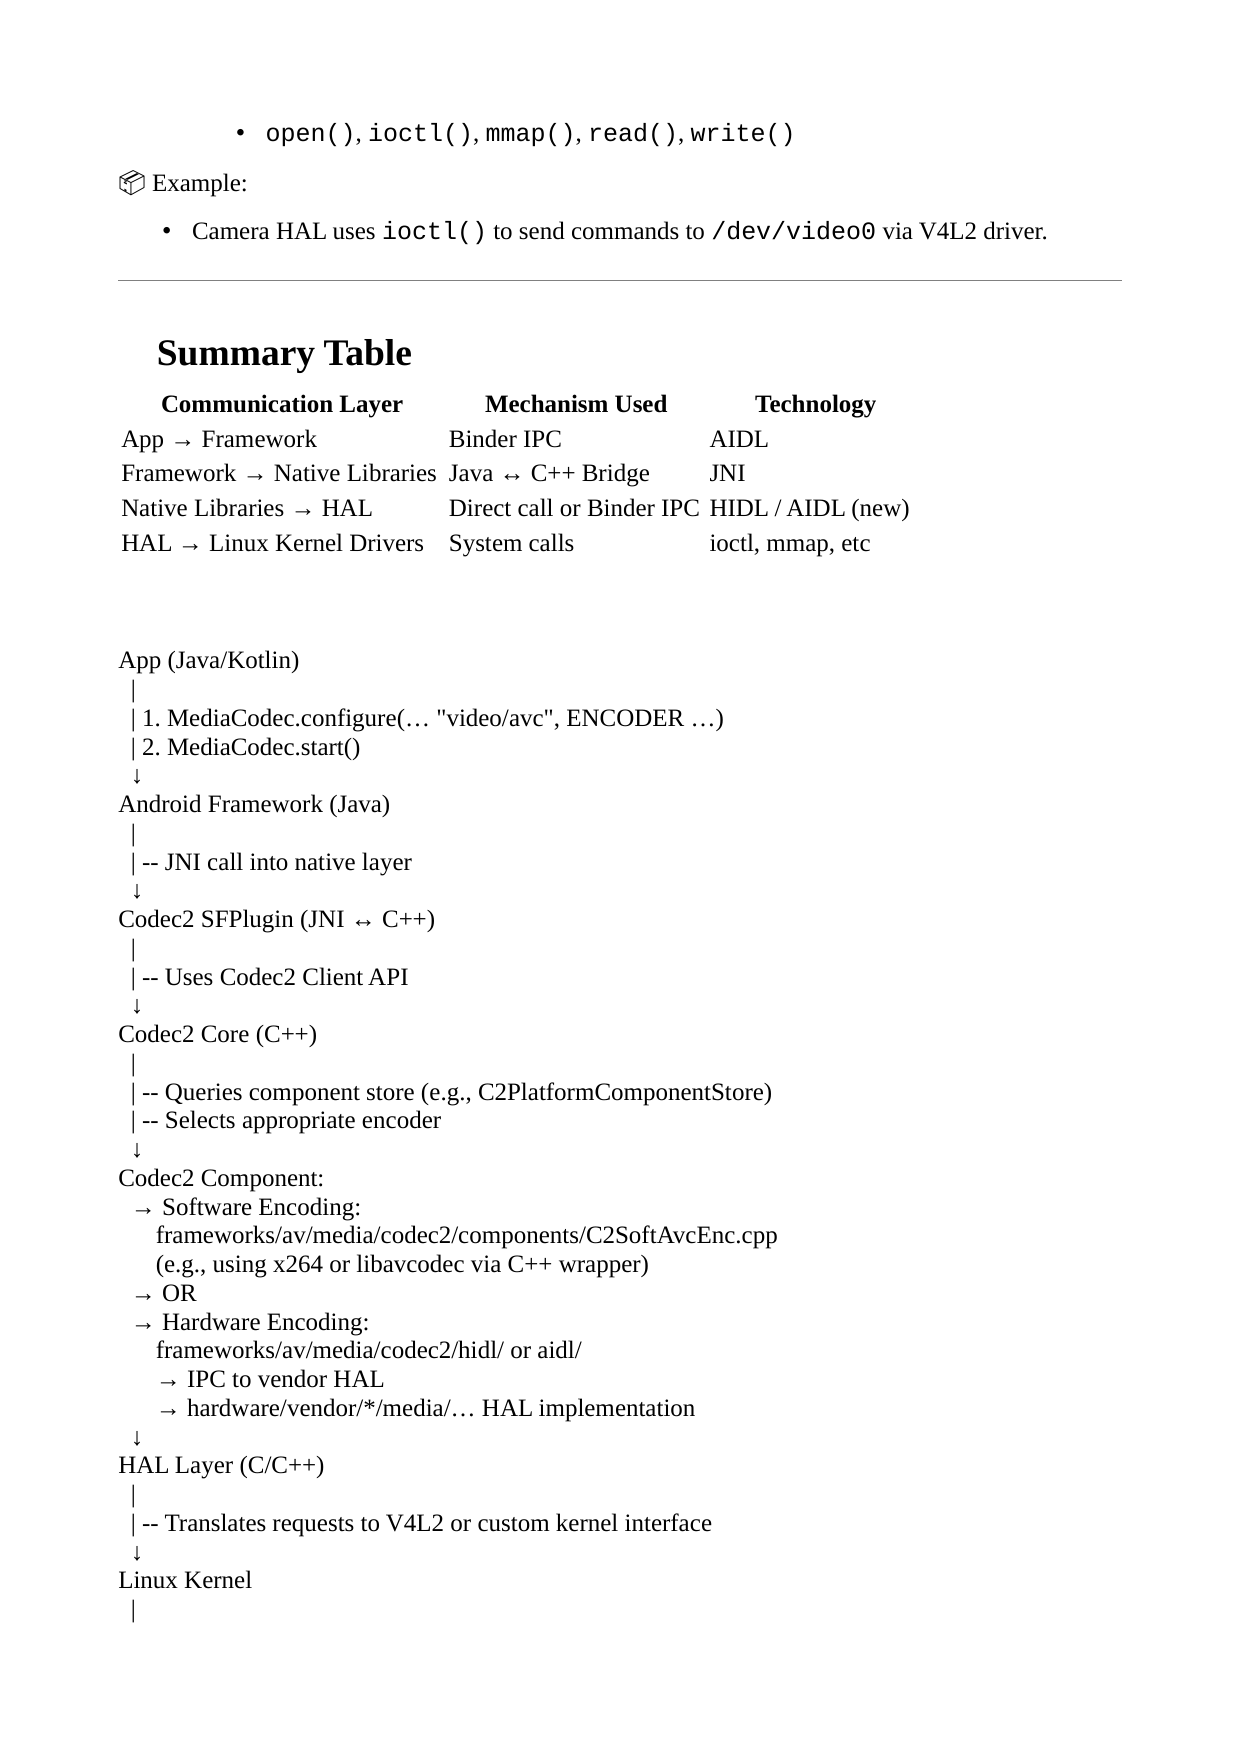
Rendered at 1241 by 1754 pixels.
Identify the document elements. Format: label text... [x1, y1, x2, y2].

text | [118, 1479, 1122, 1508]
text | 2. MediaCodec.start() [118, 732, 1122, 761]
text | -- Uses Codec2 Client API [118, 962, 1122, 991]
text Codec2 Component: [118, 1163, 1122, 1192]
table_cell Native Libraries → HAL [118, 490, 446, 525]
text HAL Layer (C/C++) [118, 1451, 1122, 1479]
text → hardware/vendor/*/media/… HAL implementation [118, 1393, 1122, 1422]
text | -- Selects appropriate encoder [118, 1106, 1122, 1134]
text ↓ [118, 1422, 1122, 1451]
text ↓ [118, 1134, 1122, 1163]
text | -- Queries component store (e.g., C2PlatformComponentStore) [118, 1077, 1122, 1106]
table_header Mechanism Used [446, 386, 706, 421]
text | [118, 933, 1122, 962]
table_cell HIDL / AIDL (new) [706, 490, 924, 525]
text frameworks/av/media/codec2/components/C2SoftAvcEnc.cpp [118, 1221, 1122, 1249]
text (e.g., using x264 or libavcodec via C++ wrapper) [118, 1249, 1122, 1278]
text → OR [118, 1278, 1122, 1307]
table_cell Framework → Native Libraries [118, 456, 446, 490]
table_header Technology [706, 386, 924, 421]
table_cell Java ↔ C++ Bridge [446, 456, 706, 490]
text | -- Translates requests to V4L2 or custom kernel interface [118, 1508, 1122, 1537]
text | [118, 818, 1122, 847]
text ↓ [118, 991, 1122, 1019]
text | -- JNI call into native layer [118, 847, 1122, 876]
text ↓ [118, 1537, 1122, 1566]
text frameworks/av/media/codec2/hidl/ or aidl/ [118, 1336, 1122, 1364]
text 📦 Example: [118, 168, 1122, 197]
list open(), ioctl(), mmap(), read(), write() [236, 118, 1122, 149]
text | [118, 1048, 1122, 1077]
text | [118, 1594, 1122, 1623]
table_cell Binder IPC [446, 421, 706, 456]
text | 1. MediaCodec.configure(… "video/avc", ENCODER …) [118, 703, 1122, 732]
text → IPC to vendor HAL [118, 1364, 1122, 1393]
text Android Framework (Java) [118, 789, 1122, 818]
text → Software Encoding: [118, 1192, 1122, 1221]
table_header Communication Layer [118, 386, 446, 421]
table_cell HAL → Linux Kernel Drivers [118, 525, 446, 559]
subtitle ✅ Summary Table [118, 331, 1122, 374]
text | [118, 674, 1122, 703]
text Codec2 SFPlugin (JNI ↔ C++) [118, 904, 1122, 933]
text App (Java/Kotlin) [118, 559, 1122, 674]
text ↓ [118, 761, 1122, 789]
table_cell JNI [706, 456, 924, 490]
table_cell System calls [446, 525, 706, 559]
table_cell App → Framework [118, 421, 446, 456]
text Codec2 Core (C++) [118, 1019, 1122, 1048]
list Camera HAL uses ioctl() to send commands to /dev/video0 via V4L2 driver. [162, 216, 1122, 247]
table_cell AIDL [706, 421, 924, 456]
text → Hardware Encoding: [118, 1307, 1122, 1336]
table_cell ioctl, mmap, etc [706, 525, 924, 559]
table_cell Direct call or Binder IPC [446, 490, 706, 525]
text ↓ [118, 876, 1122, 904]
text Linux Kernel [118, 1566, 1122, 1594]
